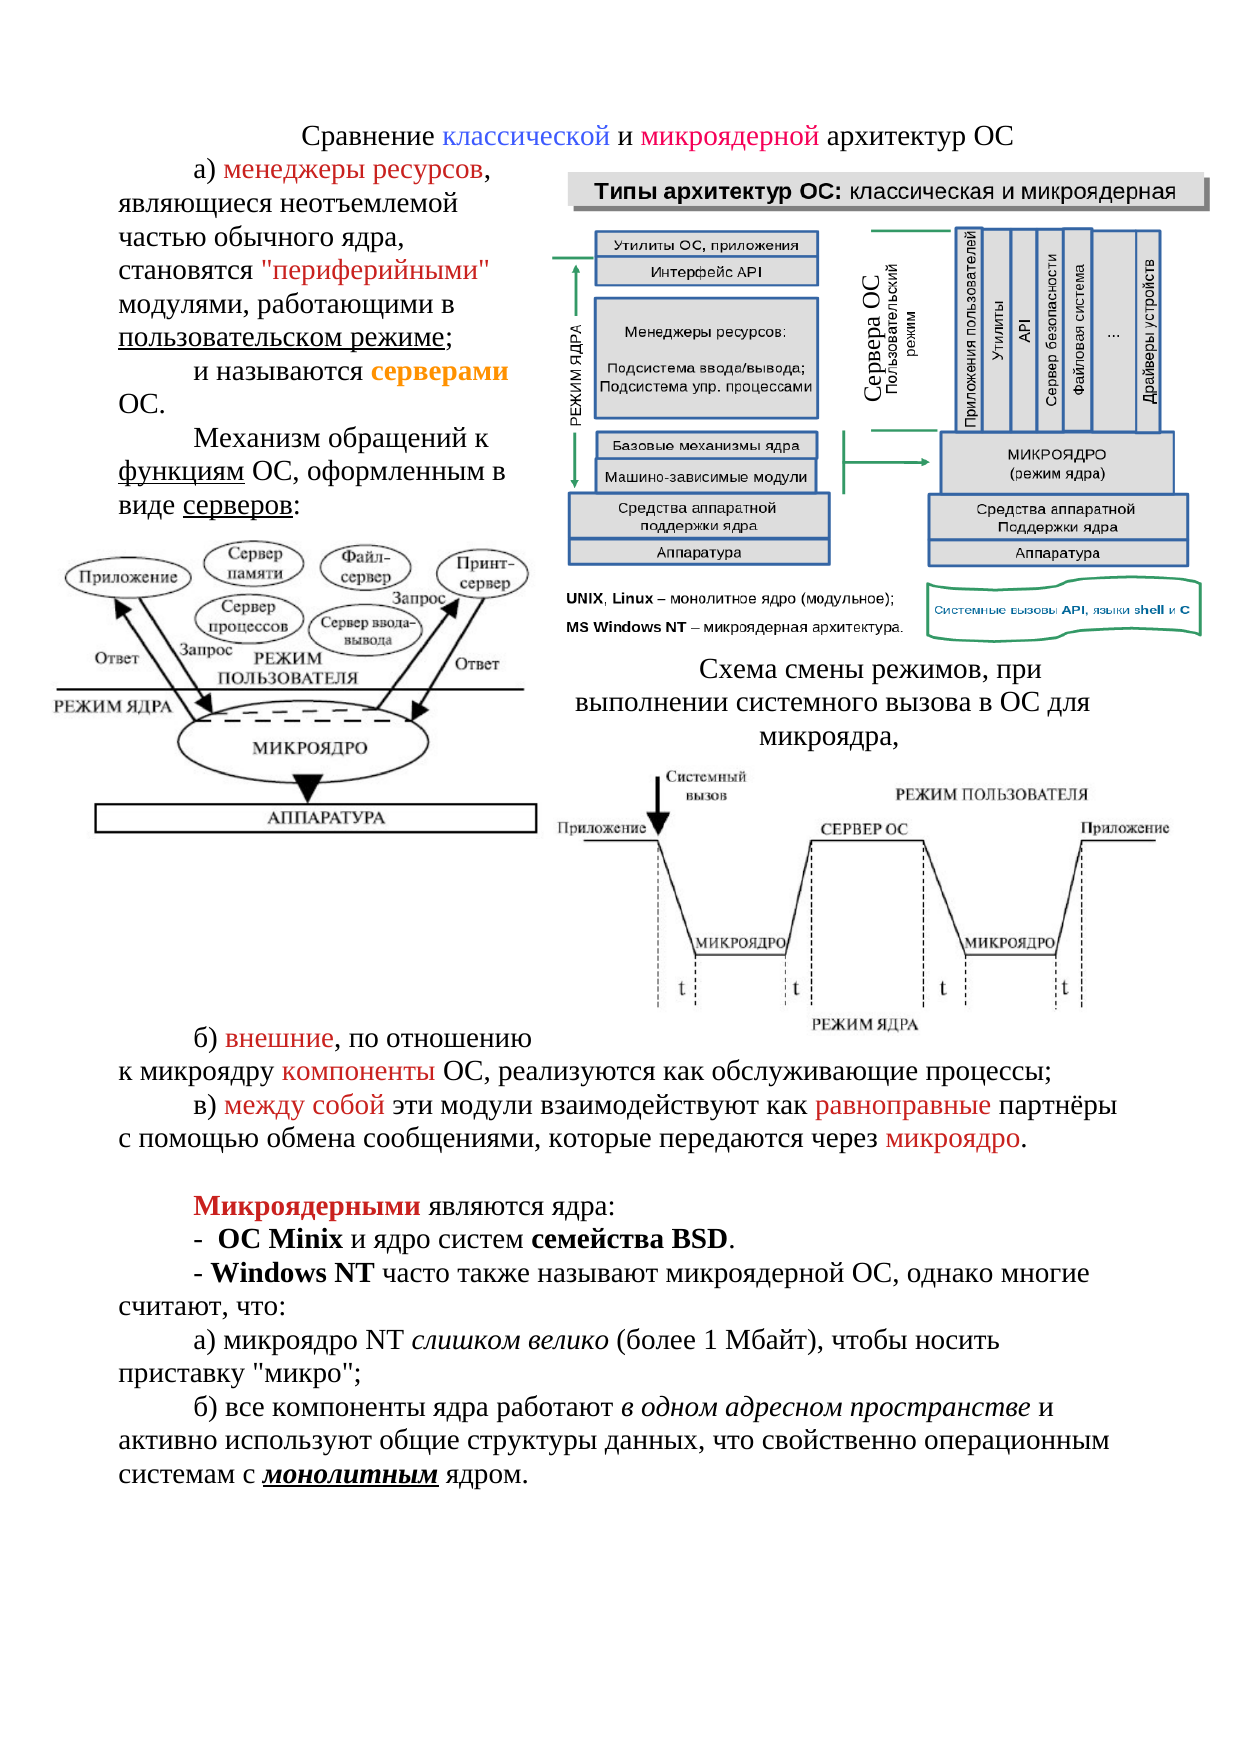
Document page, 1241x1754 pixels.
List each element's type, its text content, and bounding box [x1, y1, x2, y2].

text Механизм обращений к функциям ОС, оформленным в виде серверов: [118, 420, 543, 521]
text - Windows NT часто также называют микроядерной ОС, однако многие считают, что: [118, 1255, 1122, 1322]
text [118, 521, 543, 535]
text в) между собой эти модули взаимодействуют как равноправные партнёры с помощью обмена сообщениями, которые передаются через микроядро. [118, 1087, 1122, 1154]
picture [50, 166, 1214, 839]
picture [548, 753, 1179, 1036]
text б) внешние, по отношению к микроядру компоненты ОС, реализуются как обслуживающие процессы; [118, 1020, 1122, 1087]
text Схема смены режимов, при выполнении системного вызова в ОС для микроядра, [544, 651, 1122, 752]
text Микроядерными являются ядра: [118, 1188, 1122, 1221]
text а) микроядро NT слишком велико (более 1 Мбайт), чтобы носить приставку "микро"; [118, 1322, 1122, 1389]
text Сравнение классической и микроядерной архитектур ОС [118, 118, 1122, 152]
text и называются серверами ОС. [118, 353, 543, 420]
text а) менеджеры ресурсов, являющиеся неотъемлемой частью обычного ядра, становятся "периферийными" модулями, работающими в пользовательском режиме; [118, 152, 1122, 353]
text б) все компоненты ядра работают в одном адресном пространстве и активно используют общие структуры данных, что свойственно операционным системам с монолитным ядром. [118, 1389, 1122, 1489]
text - ОС Minix и ядро систем семейства BSD. [118, 1221, 1122, 1255]
